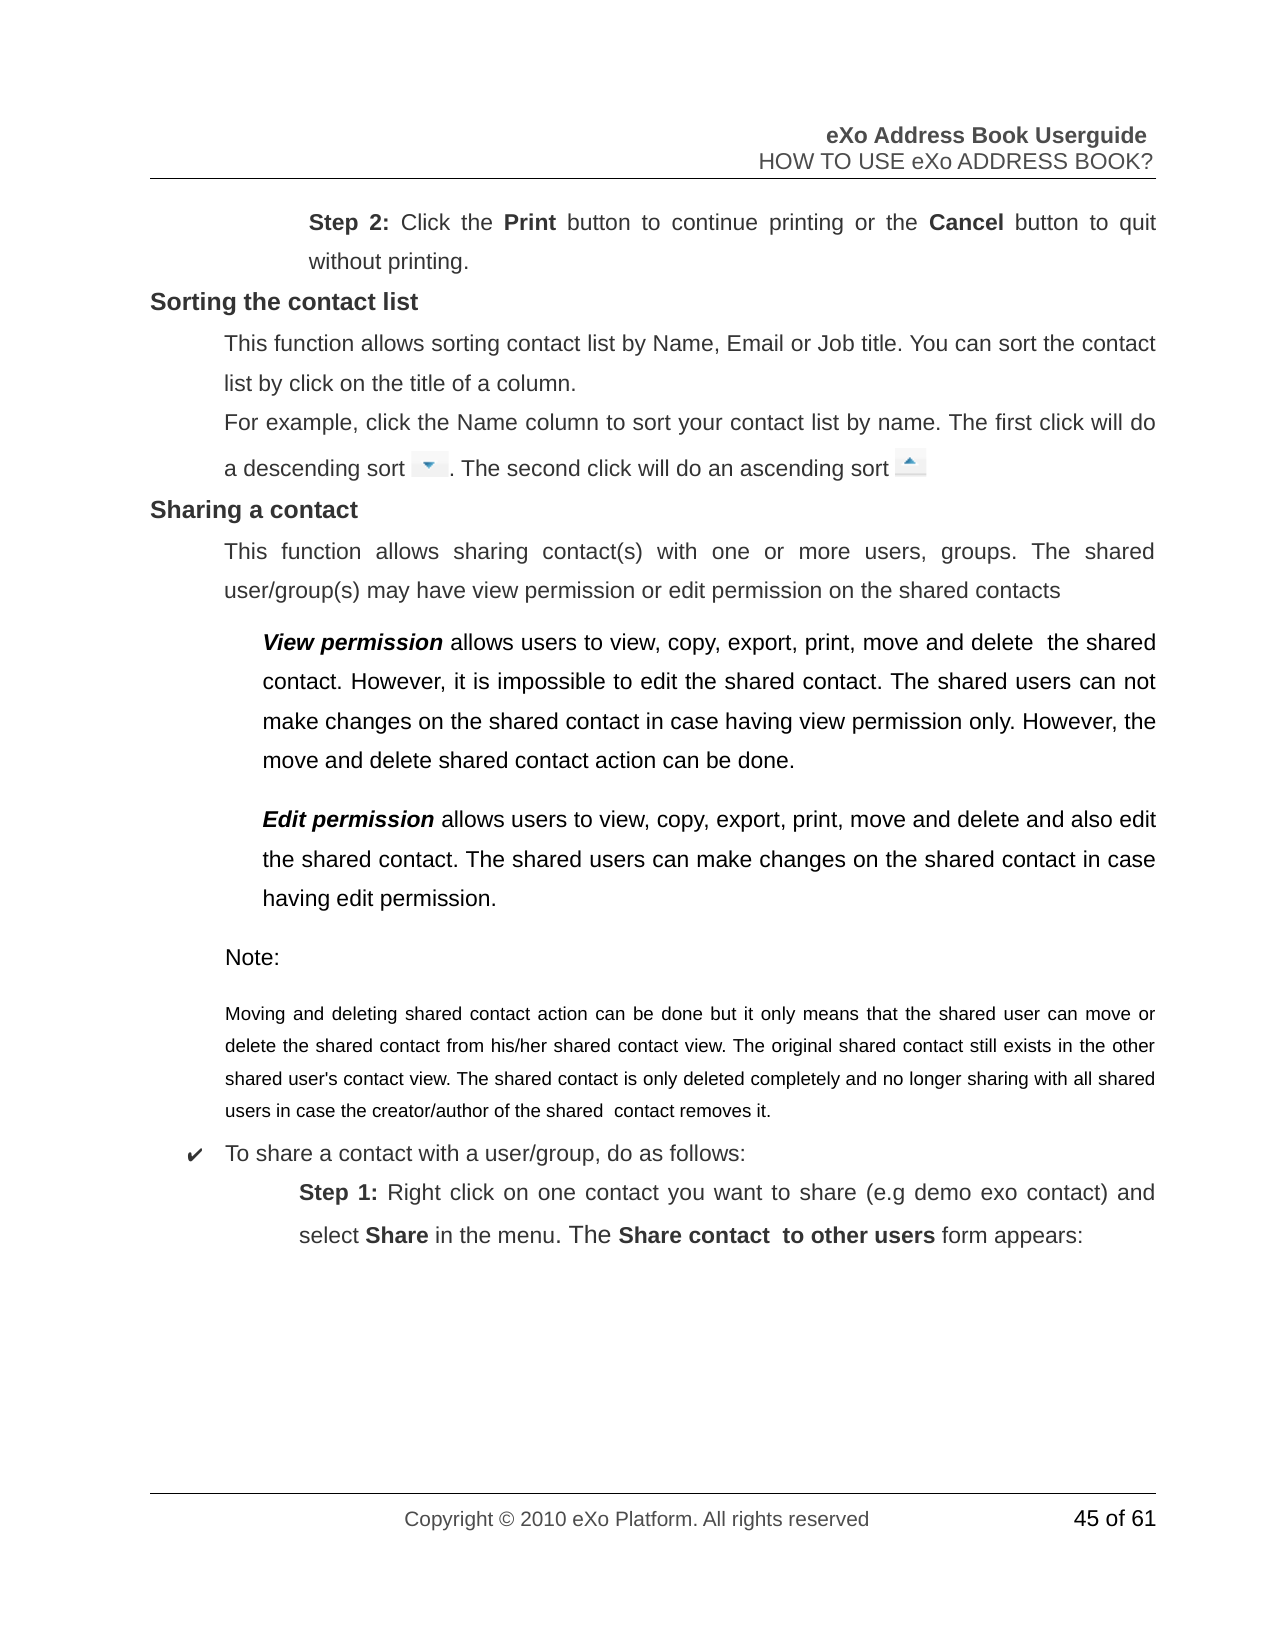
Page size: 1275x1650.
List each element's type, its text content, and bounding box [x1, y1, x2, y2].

list Edit permission allows users to view, copy, export, print, move and delete and also edit the shared contact. The shared users can make changes on the shared contact in case having edit permission. [225, 806, 1156, 911]
text For example, click the Name column to sort your contact list by name. The first click will do a descending sort . The second click will do an ascending sort [224, 409, 1156, 482]
picture [895, 448, 927, 477]
text This function allows sorting contact list by Name, Email or Job title. You can sort the contact list by click on the title of a column. [224, 330, 1156, 396]
list Note: [187, 944, 1156, 970]
list View permission allows users to view, copy, export, print, move and delete the shared contact. However, it is impossible to edit the shared contact. The shared users can not make changes on the shared contact in case having view permission only. However, the move and delete shared contact action can be done. [225, 629, 1156, 773]
list Step 1: Right click on one contact you want to share (e.g demo exo contact) and select Share in the menu. The Share contact to other users form appears: [261, 1179, 1156, 1248]
picture [411, 451, 449, 477]
list To share a contact with a user/group, do as follows: [187, 1139, 1156, 1166]
text This function allows sharing contact(s) with one or more users, groups. The shared user/group(s) may have view permission or edit permission on the shared contacts [224, 538, 1156, 603]
text Moving and deleting shared contact action can be done but it only means that the shared user can move or delete the shared contact from his/her shared contact view. The original shared contact still exists in the other shared user's contact view. The shared contact is only deleted completely and no longer sharing with all shared users in case the creator/author of the shared contact removes it. [225, 1003, 1156, 1121]
text Sorting the contact list [150, 287, 1156, 316]
list Step 2: Click the Print button to continue printing or the Cancel button to quit without printing. [271, 208, 1156, 274]
text Sharing a contact [150, 495, 1156, 523]
